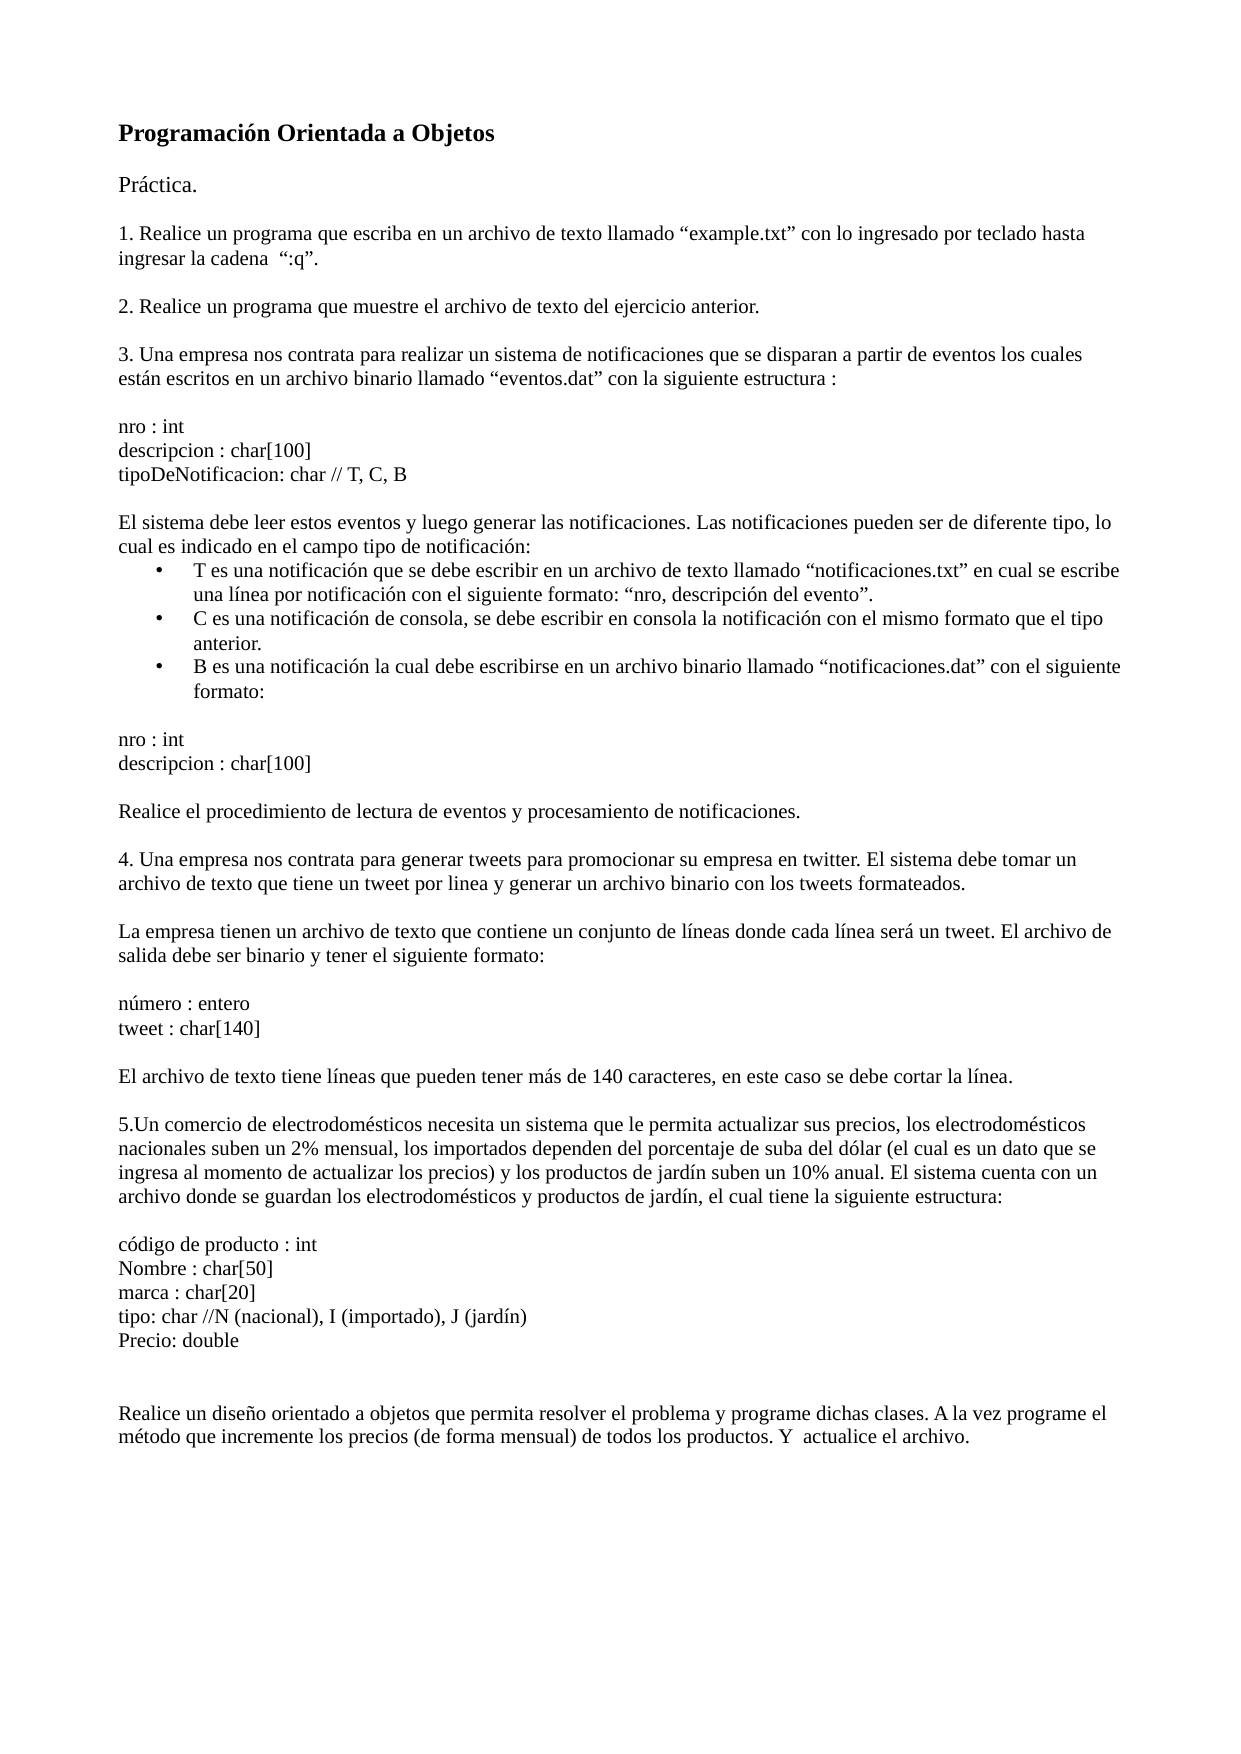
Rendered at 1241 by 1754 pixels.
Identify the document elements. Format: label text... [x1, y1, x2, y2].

text tipo: char //N (nacional), I (importado), J (jardín) [118, 1304, 1122, 1328]
text nro : int [118, 727, 1122, 751]
text código de producto : int [118, 1232, 1122, 1256]
text Precio: double [118, 1328, 1122, 1352]
text descripcion : char[100] [118, 438, 1122, 462]
text Programación Orientada a Objetos [118, 118, 1122, 147]
text La empresa tienen un archivo de texto que contiene un conjunto de líneas donde cada línea será un tweet. El archivo de salida debe ser binario y tener el siguiente formato: [118, 919, 1122, 967]
text El archivo de texto tiene líneas que pueden tener más de 140 caracteres, en este caso se debe cortar la línea. [118, 1063, 1122, 1088]
text 5.Un comercio de electrodomésticos necesita un sistema que le permita actualizar sus precios, los electrodomésticos nacionales suben un 2% mensual, los importados dependen del porcentaje de suba del dólar (el cual es un dato que se ingresa al momento de actualizar los precios) y los productos de jardín suben un 10% anual. El sistema cuenta con un archivo donde se guardan los electrodomésticos y productos de jardín, el cual tiene la siguiente estructura: [118, 1112, 1122, 1208]
list B es una notificación la cual debe escribirse en un archivo binario llamado “notificaciones.dat” con el siguiente formato: [156, 654, 1122, 703]
text Realice el procedimiento de lectura de eventos y procesamiento de notificaciones. [118, 799, 1122, 823]
text Realice un diseño orientado a objetos que permita resolver el problema y programe dichas clases. A la vez programe el método que incremente los precios (de forma mensual) de todos los productos. Y actualice el archivo. [118, 1400, 1122, 1448]
text tweet : char[140] [118, 1015, 1122, 1039]
text Práctica. [118, 171, 1122, 197]
text nro : int [118, 414, 1122, 438]
list C es una notificación de consola, se debe escribir en consola la notificación con el mismo formato que el tipo anterior. [156, 606, 1122, 654]
text 1. Realice un programa que escriba en un archivo de texto llamado “example.txt” con lo ingresado por teclado hasta ingresar la cadena “:q”. [118, 221, 1122, 269]
text 3. Una empresa nos contrata para realizar un sistema de notificaciones que se disparan a partir de eventos los cuales están escritos en un archivo binario llamado “eventos.dat” con la siguiente estructura : [118, 342, 1122, 390]
text El sistema debe leer estos eventos y luego generar las notificaciones. Las notificaciones pueden ser de diferente tipo, lo cual es indicado en el campo tipo de notificación: [118, 510, 1122, 558]
text 2. Realice un programa que muestre el archivo de texto del ejercicio anterior. [118, 293, 1122, 318]
text número : entero [118, 991, 1122, 1015]
text tipoDeNotificacion: char // T, C, B [118, 462, 1122, 486]
text 4. Una empresa nos contrata para generar tweets para promocionar su empresa en twitter. El sistema debe tomar un archivo de texto que tiene un tweet por linea y generar un archivo binario con los tweets formateados. [118, 847, 1122, 895]
text Nombre : char[50] [118, 1256, 1122, 1280]
list T es una notificación que se debe escribir en un archivo de texto llamado “notificaciones.txt” en cual se escribe una línea por notificación con el siguiente formato: “nro, descripción del evento”. [156, 558, 1122, 606]
text descripcion : char[100] [118, 751, 1122, 775]
text marca : char[20] [118, 1280, 1122, 1304]
